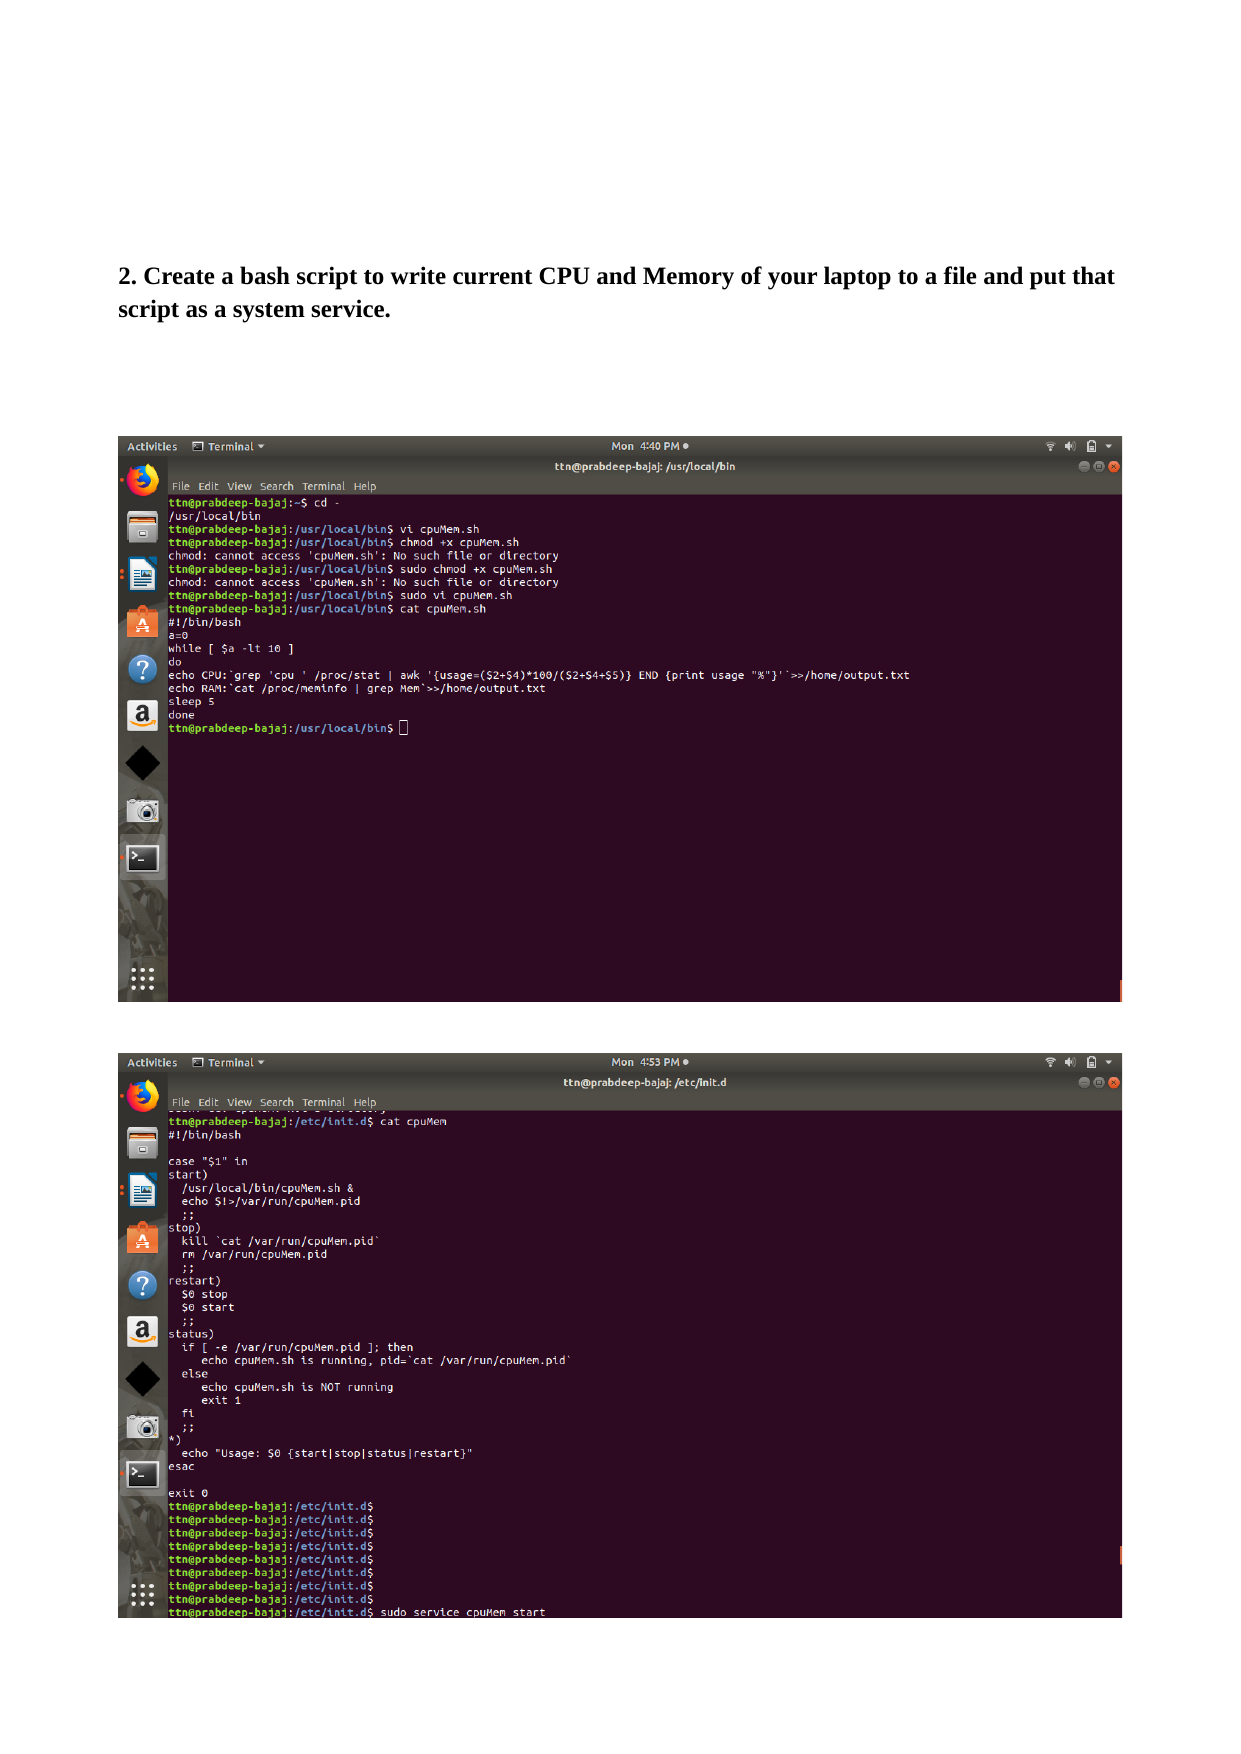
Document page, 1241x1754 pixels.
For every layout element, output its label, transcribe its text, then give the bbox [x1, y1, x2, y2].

picture [118, 436, 1123, 1002]
picture [118, 1053, 1123, 1618]
text 2. Create a bash script to write current CPU and Memory of your laptop to a file and put that script as a system service. [118, 261, 1122, 323]
